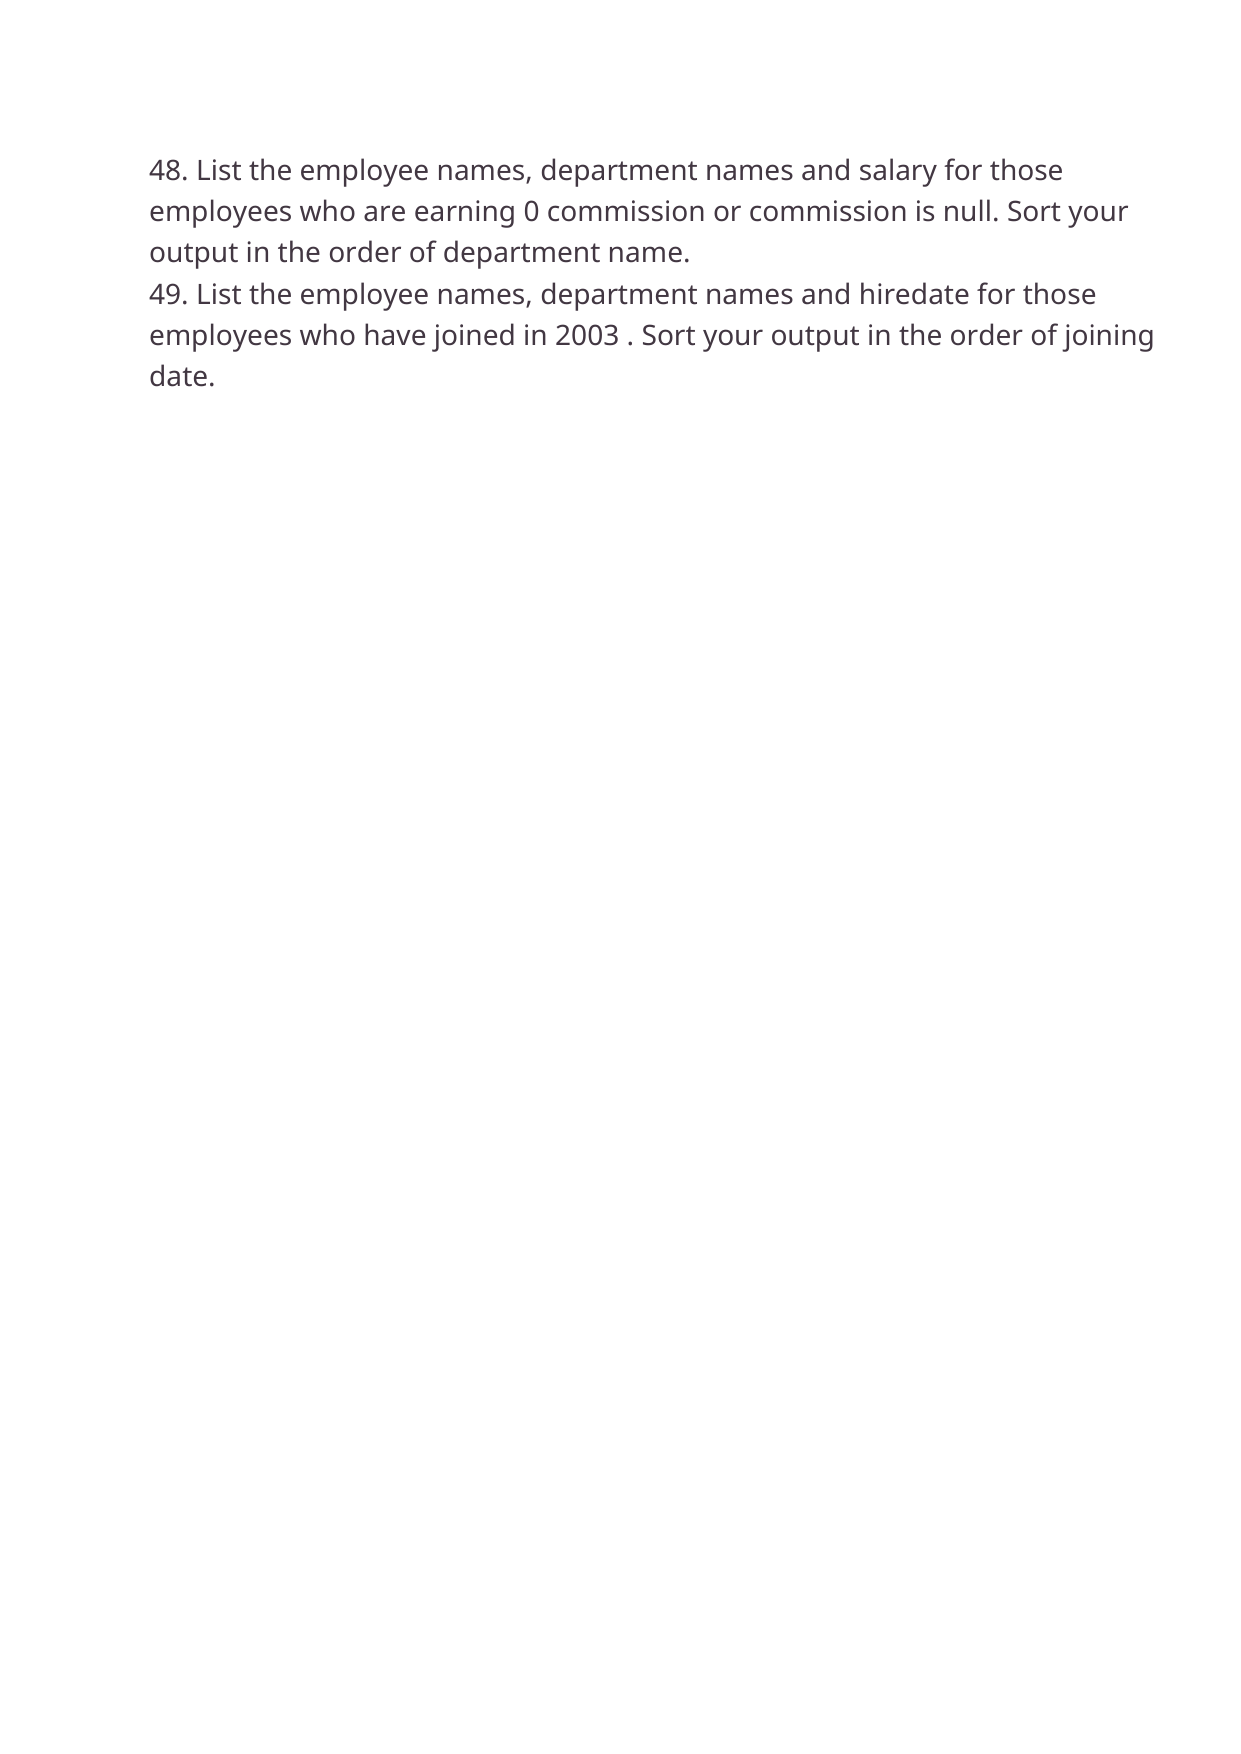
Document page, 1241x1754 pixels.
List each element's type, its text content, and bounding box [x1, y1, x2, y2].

list 48. List the employee names, department names and salary for those employees who are earning 0 commission or commission is null. Sort your output in the order of department name. 49. List the employee names, department names and hiredate for those employees who have joined in 2003 . Sort your output in the order of joining date. [111, 150, 1181, 425]
